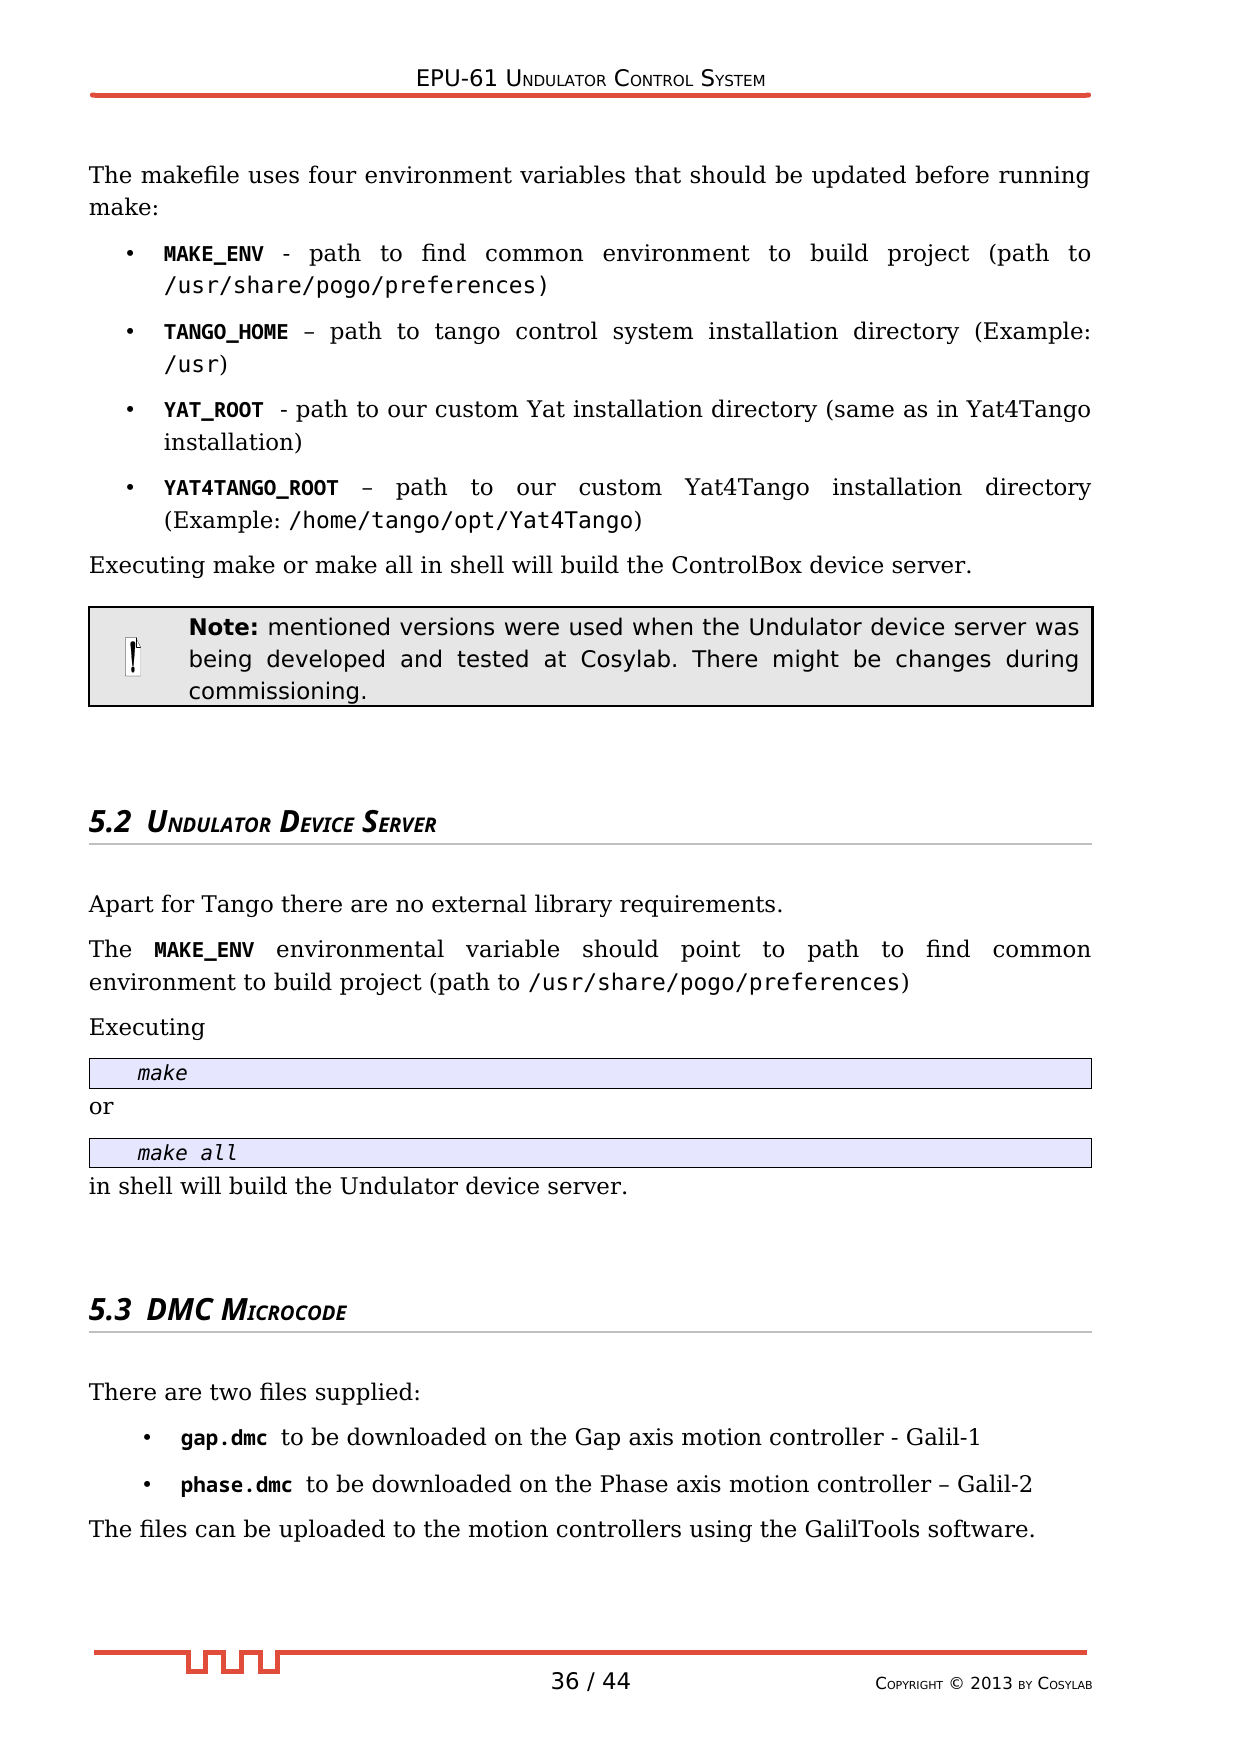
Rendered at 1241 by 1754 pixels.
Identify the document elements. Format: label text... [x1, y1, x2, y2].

table_header [90, 608, 177, 705]
subtitle Undulator Device Server [89, 799, 1092, 843]
text There are two files supplied: [89, 1379, 1092, 1406]
text Apart for Tango there are no external library requirements. [89, 891, 1092, 918]
list MAKE_ENV - path to find common environment to build project (path to /usr/share/pogo/preferences) [126, 239, 1092, 299]
list YAT_ROOT - path to our custom Yat installation directory (same as in Yat4Tango installation) [126, 395, 1092, 456]
list YAT4TANGO_ROOT – path to our custom Yat4Tango installation directory (Example: /home/tango/opt/Yat4Tango) [126, 473, 1092, 534]
text The MAKE_ENV environmental variable should point to path to find common environment to build project (path to /usr/share/pogo/preferences) [89, 936, 1092, 996]
text Executing [89, 1014, 1092, 1040]
list phase.dmc to be downloaded on the Phase axis motion controller – Galil-2 [143, 1470, 1092, 1498]
text make all [90, 1139, 1091, 1167]
table_header Note: mentioned versions were used when the Undulator device server was being developed and tested at Cosylab. There might be changes during commissioning. [177, 608, 1091, 705]
subtitle DMC Microcode [89, 1287, 1092, 1331]
text Executing make or make all in shell will build the ControlBox device server. [89, 552, 1092, 578]
text or [89, 1093, 1092, 1120]
text in shell will build the Undulator device server. [89, 1173, 1092, 1200]
text The makefile uses four environment variables that should be updated before running make: [89, 162, 1092, 221]
text The files can be uploaded to the motion controllers using the GalilTools software. [89, 1517, 1092, 1543]
list gap.dmc to be downloaded on the Gap axis motion controller - Galil-1 [143, 1423, 1092, 1452]
text make [90, 1059, 1091, 1088]
list TANGO_HOME – path to tango control system installation directory (Example: /usr) [126, 317, 1092, 377]
